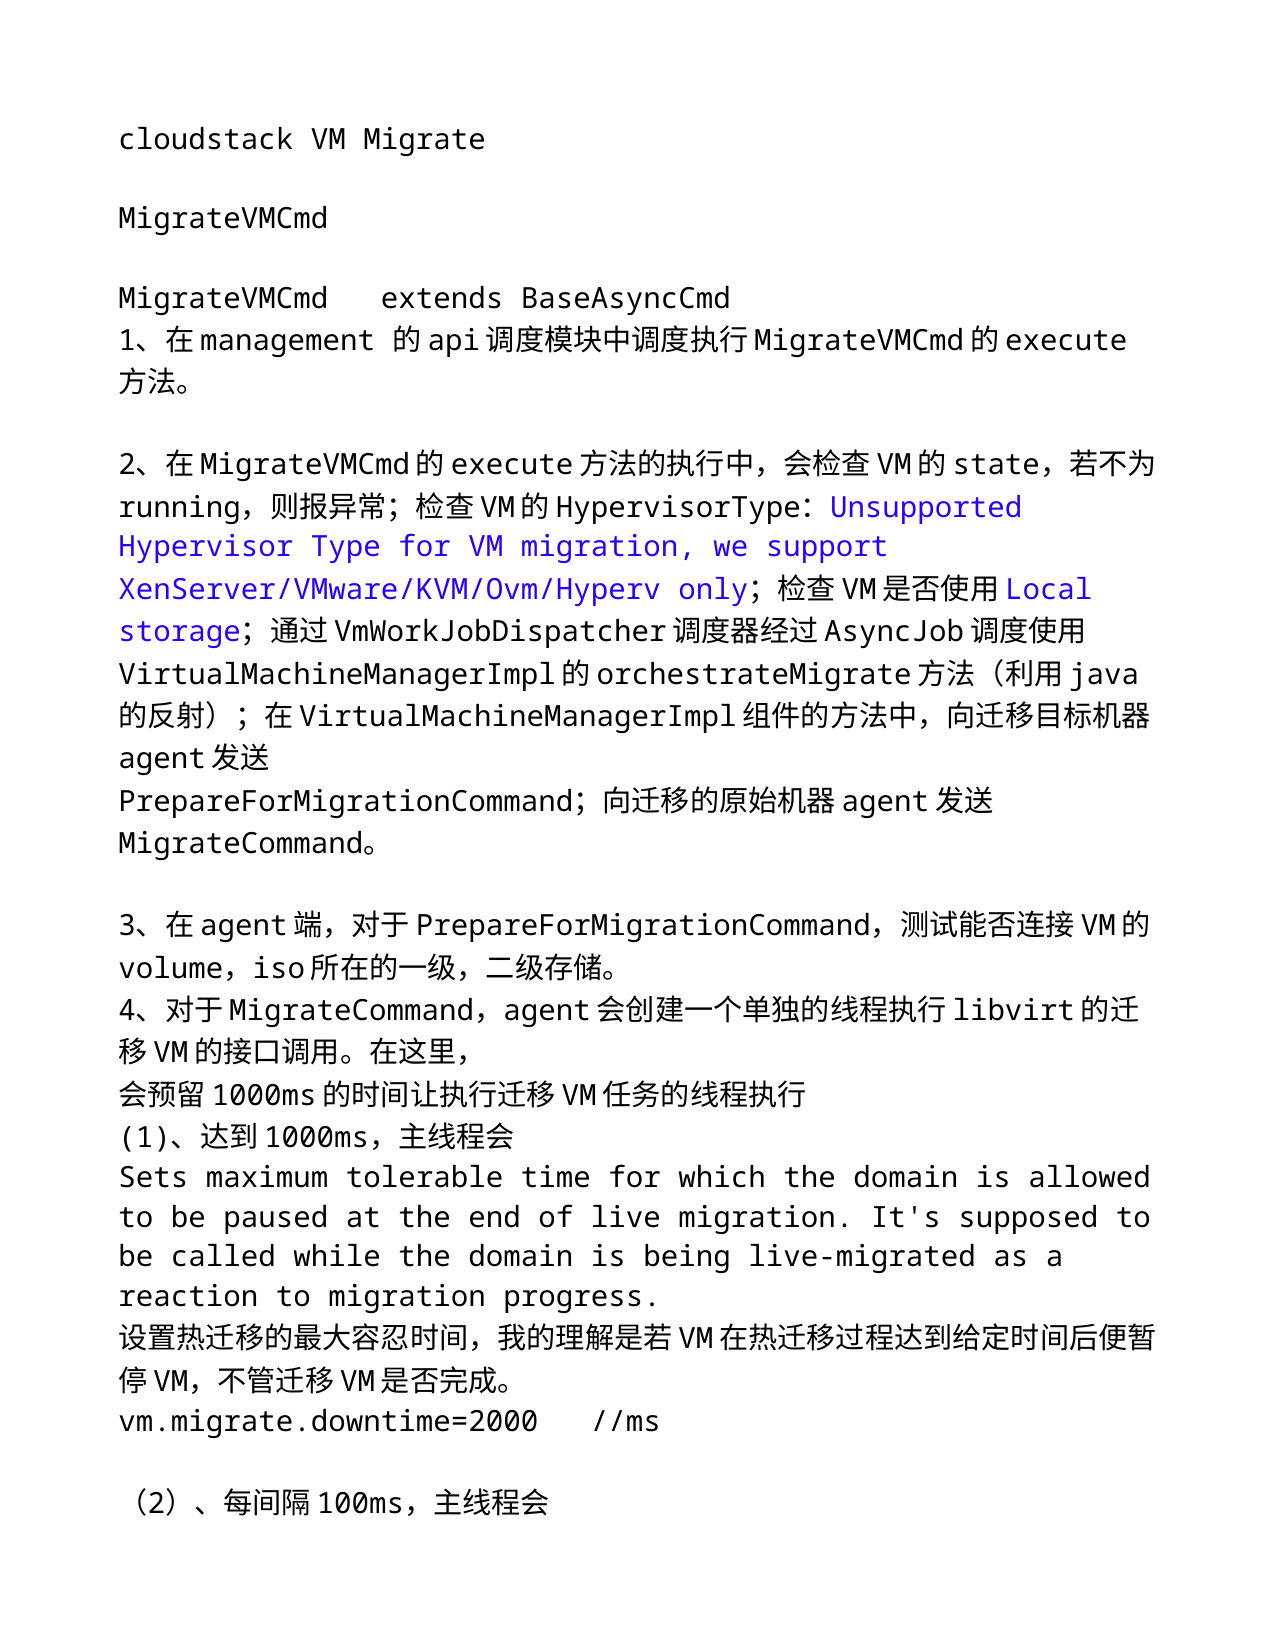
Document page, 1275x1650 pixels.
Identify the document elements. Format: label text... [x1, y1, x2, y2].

text MigrateVMCmd extends BaseAsyncCmd [118, 277, 1157, 317]
text 会预留1000ms的时间让执行迁移VM任务的线程执行 [118, 1071, 1157, 1114]
text Sets maximum tolerable time for which the domain is allowed to be paused at the end of live migration. It's supposed to be called while the domain is being live-migrated as a reaction to migration progress. [118, 1156, 1157, 1315]
text PrepareForMigrationCommand；向迁移的原始机器agent发送MigrateCommand。 [118, 777, 1157, 862]
text 3、在agent端，对于PrepareForMigrationCommand，测试能否连接VM的volume，iso所在的一级，二级存储。 [118, 902, 1157, 987]
text （2）、每间隔100ms，主线程会 [118, 1479, 1157, 1522]
text 1、在management 的api调度模块中调度执行MigrateVMCmd的execute方法。 [118, 317, 1157, 401]
text cloudstack VM Migrate [118, 118, 1157, 158]
text 4、对于MigrateCommand，agent会创建一个单独的线程执行libvirt的迁移VM的接口调用。在这里， [118, 987, 1157, 1071]
text (1)、达到1000ms，主线程会 [118, 1114, 1157, 1156]
text MigrateVMCmd [118, 197, 1157, 237]
text 2、在MigrateVMCmd的execute方法的执行中，会检查VM的state，若不为running，则报异常；检查VM的HypervisorType：Unsupported Hypervisor Type for VM migration, we support XenServer/VMware/KVM/Ovm/Hyperv only；检查VM是否使用Local storage；通过VmWorkJobDispatcher调度器经过AsyncJob调度使用VirtualMachineManagerImpl的orchestrateMigrate方法（利用java的反射）；在VirtualMachineManagerImpl组件的方法中，向迁移目标机器agent发送 [118, 441, 1157, 777]
text 设置热迁移的最大容忍时间，我的理解是若VM在热迁移过程达到给定时间后便暂停VM，不管迁移VM是否完成。 [118, 1315, 1157, 1400]
text vm.migrate.downtime=2000 //ms [118, 1400, 1157, 1439]
